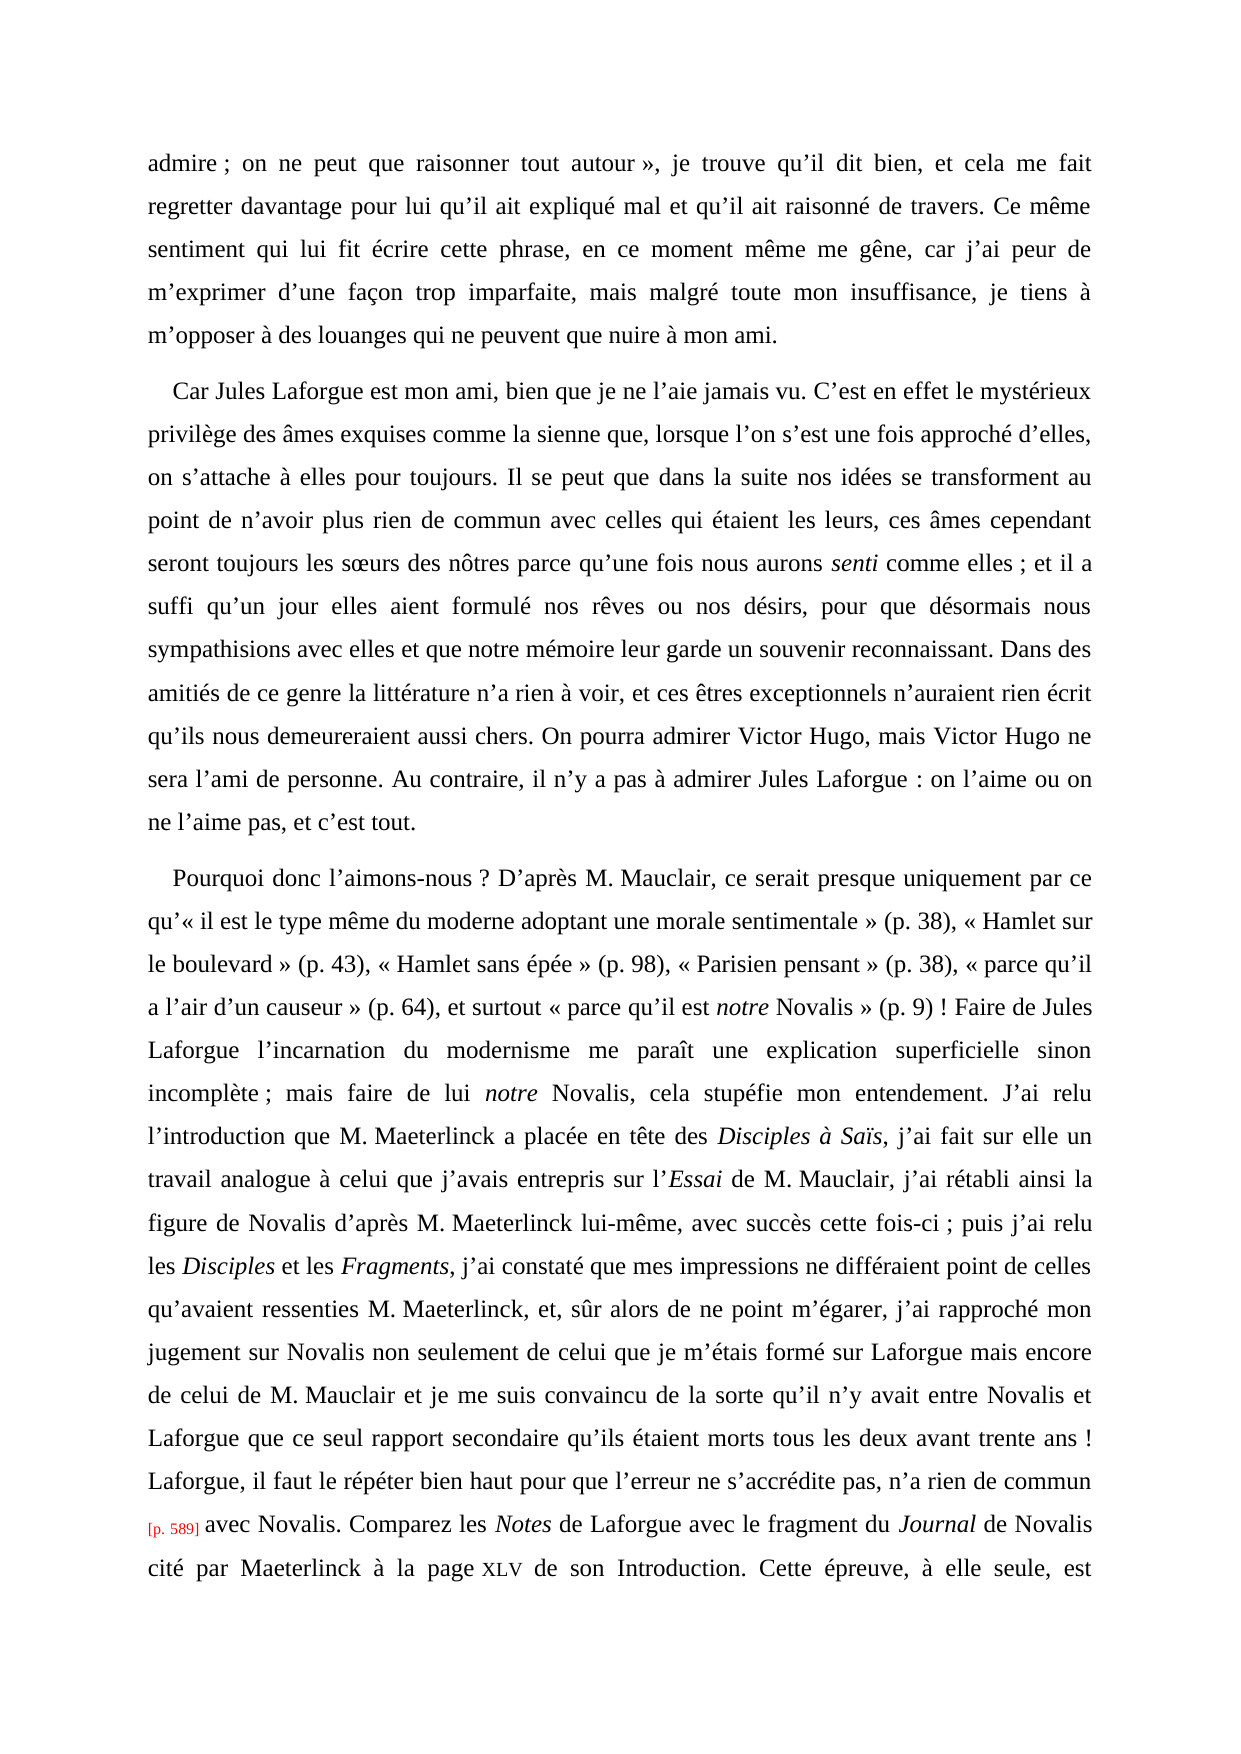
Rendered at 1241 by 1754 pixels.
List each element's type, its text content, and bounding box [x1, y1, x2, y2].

text Pourquoi donc l’aimons-nous ? D’après M. Mauclair, ce serait presque uniquement par ce qu’« il est le type même du moderne adoptant une morale sentimentale » (p. 38), « Hamlet sur le boulevard » (p. 43), « Hamlet sans épée » (p. 98), « Parisien pensant » (p. 38), « parce qu’il a l’air d’un causeur » (p. 64), et surtout « parce qu’il est notre Novalis » (p. 9) ! Faire de Jules Laforgue l’incarnation du modernisme me paraît une explication superficielle sinon incomplète ; mais faire de lui notre Novalis, cela stupéfie mon entendement. J’ai relu l’introduction que M. Maeterlinck a placée en tête des Disciples à Saïs, j’ai fait sur elle un travail analogue à celui que j’avais entrepris sur l’Essai de M. Mauclair, j’ai rétabli ainsi la figure de Novalis d’après M. Maeterlinck lui-même, avec succès cette fois-ci ; puis j’ai relu les Disciples et les Fragments, j’ai constaté que mes impressions ne différaient point de celles qu’avaient ressenties M. Maeterlinck, et, sûr alors de ne point m’égarer, j’ai rapproché mon jugement sur Novalis non seulement de celui que je m’étais formé sur Laforgue mais encore de celui de M. Mauclair et je me suis convaincu de la sorte qu’il n’y avait entre Novalis et Laforgue que ce seul rapport secondaire qu’ils étaient morts tous les deux avant trente ans ! Laforgue, il faut le répéter bien haut pour que l’erreur ne s’accrédite pas, n’a rien de commun [p. 589] avec Novalis. Comparez les Notes de Laforgue avec le fragment du Journal de Novalis cité par Maeterlinck à la page xlv de son Introduction. Cette épreuve, à elle seule, est [148, 863, 1093, 1581]
text admire ; on ne peut que raisonner tout autour », je trouve qu’il dit bien, et cela me fait regretter davantage pour lui qu’il ait expliqué mal et qu’il ait raisonné de travers. Ce même sentiment qui lui fit écrire cette phrase, en ce moment même me gêne, car j’ai peur de m’exprimer d’une façon trop imparfaite, mais malgré toute mon insuffisance, je tiens à m’opposer à des louanges qui ne peuvent que nuire à mon ami. [148, 148, 1093, 349]
text Car Jules Laforgue est mon ami, bien que je ne l’aie jamais vu. C’est en effet le mystérieux privilège des âmes exquises comme la sienne que, lorsque l’on s’est une fois approché d’elles, on s’attache à elles pour toujours. Il se peut que dans la suite nos idées se transforment au point de n’avoir plus rien de commun avec celles qui étaient les leurs, ces âmes cependant seront toujours les sœurs des nôtres parce qu’une fois nous aurons senti comme elles ; et il a suffi qu’un jour elles aient formulé nos rêves ou nos désirs, pour que désormais nous sympathisions avec elles et que notre mémoire leur garde un souvenir reconnaissant. Dans des amitiés de ce genre la littérature n’a rien à voir, et ces êtres exceptionnels n’auraient rien écrit qu’ils nous demeureraient aussi chers. On pourra admirer Victor Hugo, mais Victor Hugo ne sera l’ami de personne. Au contraire, il n’y a pas à admirer Jules Laforgue : on l’aime ou on ne l’aime pas, et c’est tout. [148, 376, 1093, 836]
